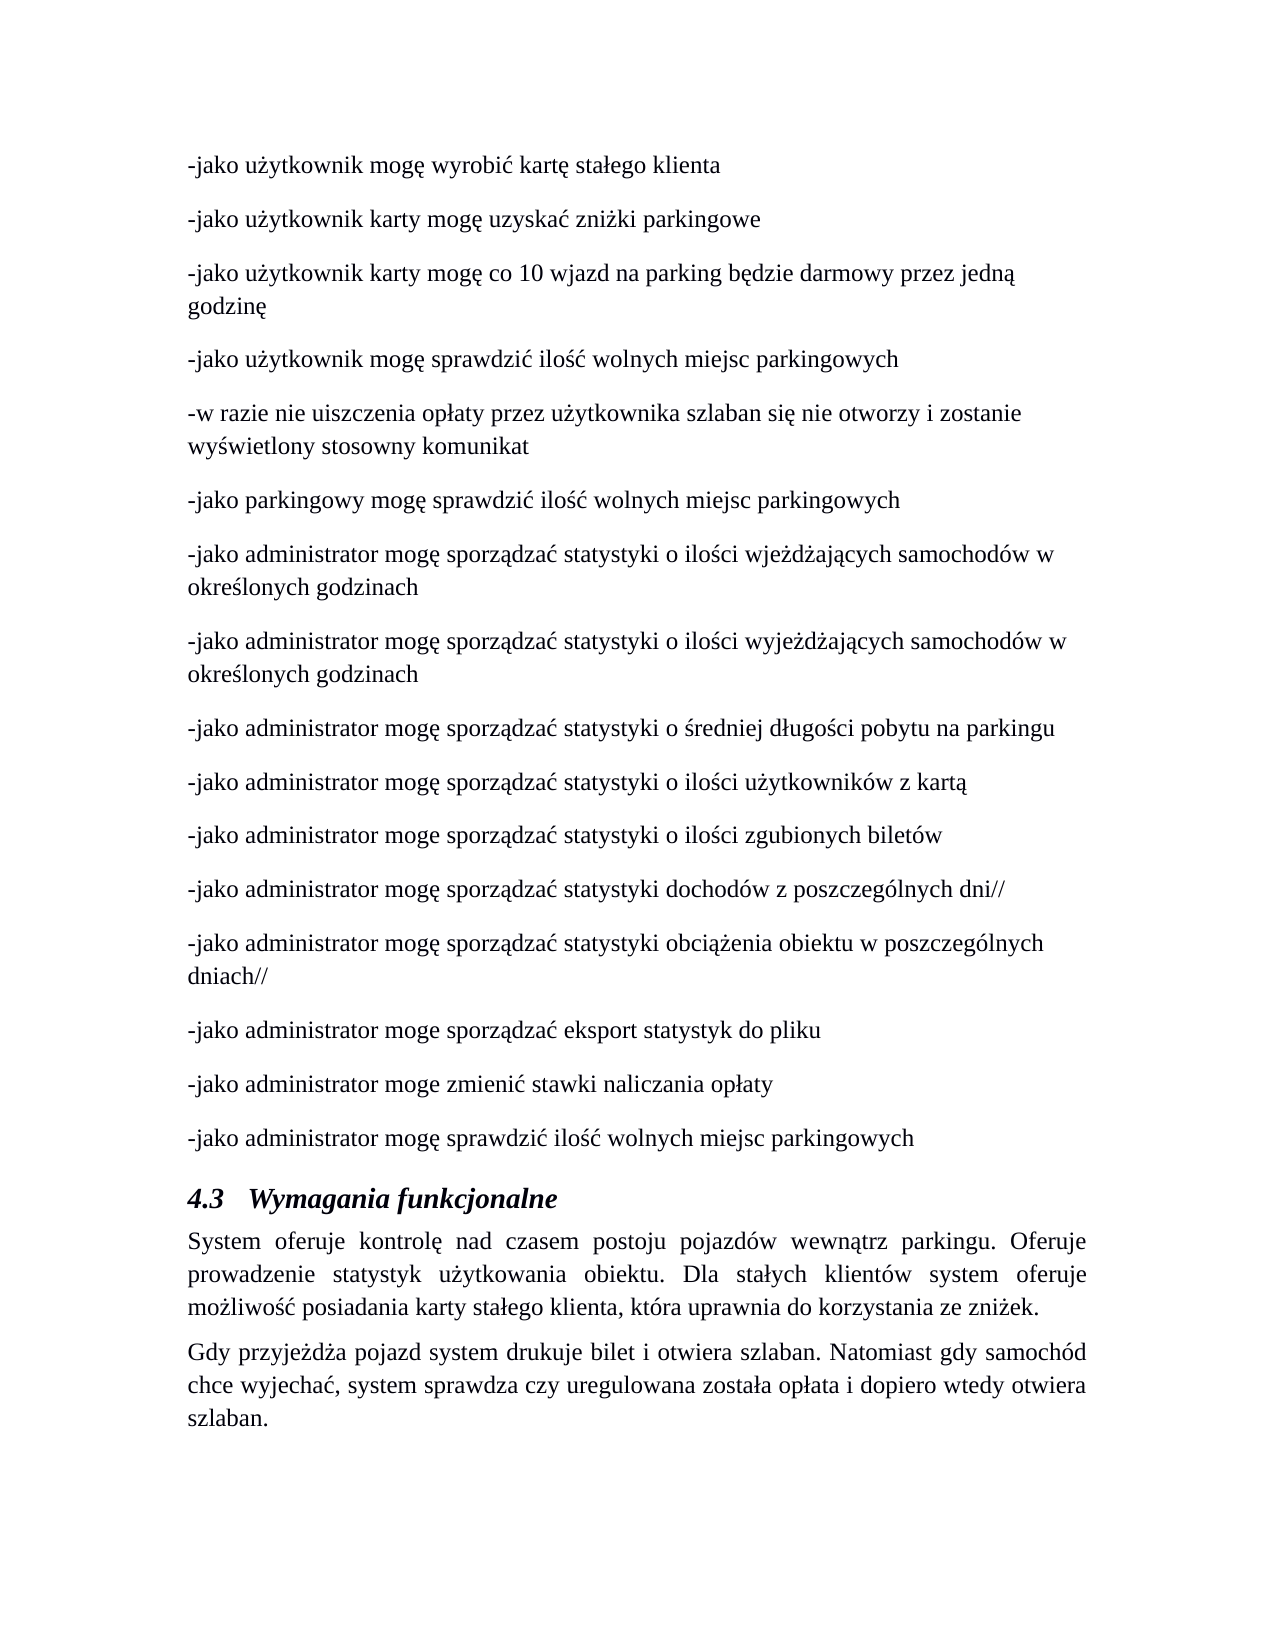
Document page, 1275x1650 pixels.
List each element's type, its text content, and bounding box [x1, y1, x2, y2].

text -jako użytkownik mogę sprawdzić ilość wolnych miejsc parkingowych [187, 344, 1087, 373]
text -jako administrator mogę sporządzać statystyki dochodów z poszczególnych dni// [187, 874, 1087, 903]
text -jako użytkownik karty mogę co 10 wjazd na parking będzie darmowy przez jedną godzinę [187, 258, 1087, 319]
text -jako administrator moge sporządzać eksport statystyk do pliku [187, 1015, 1087, 1044]
text -jako administrator moge sporządzać statystyki o ilości zgubionych biletów [187, 821, 1087, 849]
text System oferuje kontrolę nad czasem postoju pojazdów wewnątrz parkingu. Oferuje prowadzenie statystyk użytkowania obiektu. Dla stałych klientów system oferuje możliwość posiadania karty stałego klienta, która uprawnia do korzystania ze zniżek. [187, 1226, 1087, 1321]
text -jako administrator mogę sporządzać statystyki o średniej długości pobytu na parkingu [187, 713, 1087, 742]
text Gdy przyjeżdża pojazd system drukuje bilet i otwiera szlaban. Natomiast gdy samochód chce wyjechać, system sprawdza czy uregulowana została opłata i dopiero wtedy otwiera szlaban. [187, 1337, 1087, 1432]
text -jako administrator mogę sprawdzić ilość wolnych miejsc parkingowych [187, 1123, 1087, 1152]
text -jako administrator mogę sporządzać statystyki o ilości użytkowników z kartą [187, 767, 1087, 796]
text -jako użytkownik karty mogę uzyskać zniżki parkingowe [187, 204, 1087, 233]
text -w razie nie uiszczenia opłaty przez użytkownika szlaban się nie otworzy i zostanie wyświetlony stosowny komunikat [187, 398, 1087, 460]
text -jako użytkownik mogę wyrobić kartę stałego klienta [187, 150, 1087, 179]
subtitle Wymagania funkcjonalne [187, 1181, 1087, 1214]
text -jako administrator mogę sporządzać statystyki o ilości wyjeżdżających samochodów w określonych godzinach [187, 626, 1087, 688]
text -jako administrator mogę sporządzać statystyki o ilości wjeżdżających samochodów w określonych godzinach [187, 539, 1087, 601]
text -jako administrator moge zmienić stawki naliczania opłaty [187, 1069, 1087, 1098]
text -jako parkingowy mogę sprawdzić ilość wolnych miejsc parkingowych [187, 485, 1087, 514]
text -jako administrator mogę sporządzać statystyki obciążenia obiektu w poszczególnych dniach// [187, 928, 1087, 990]
